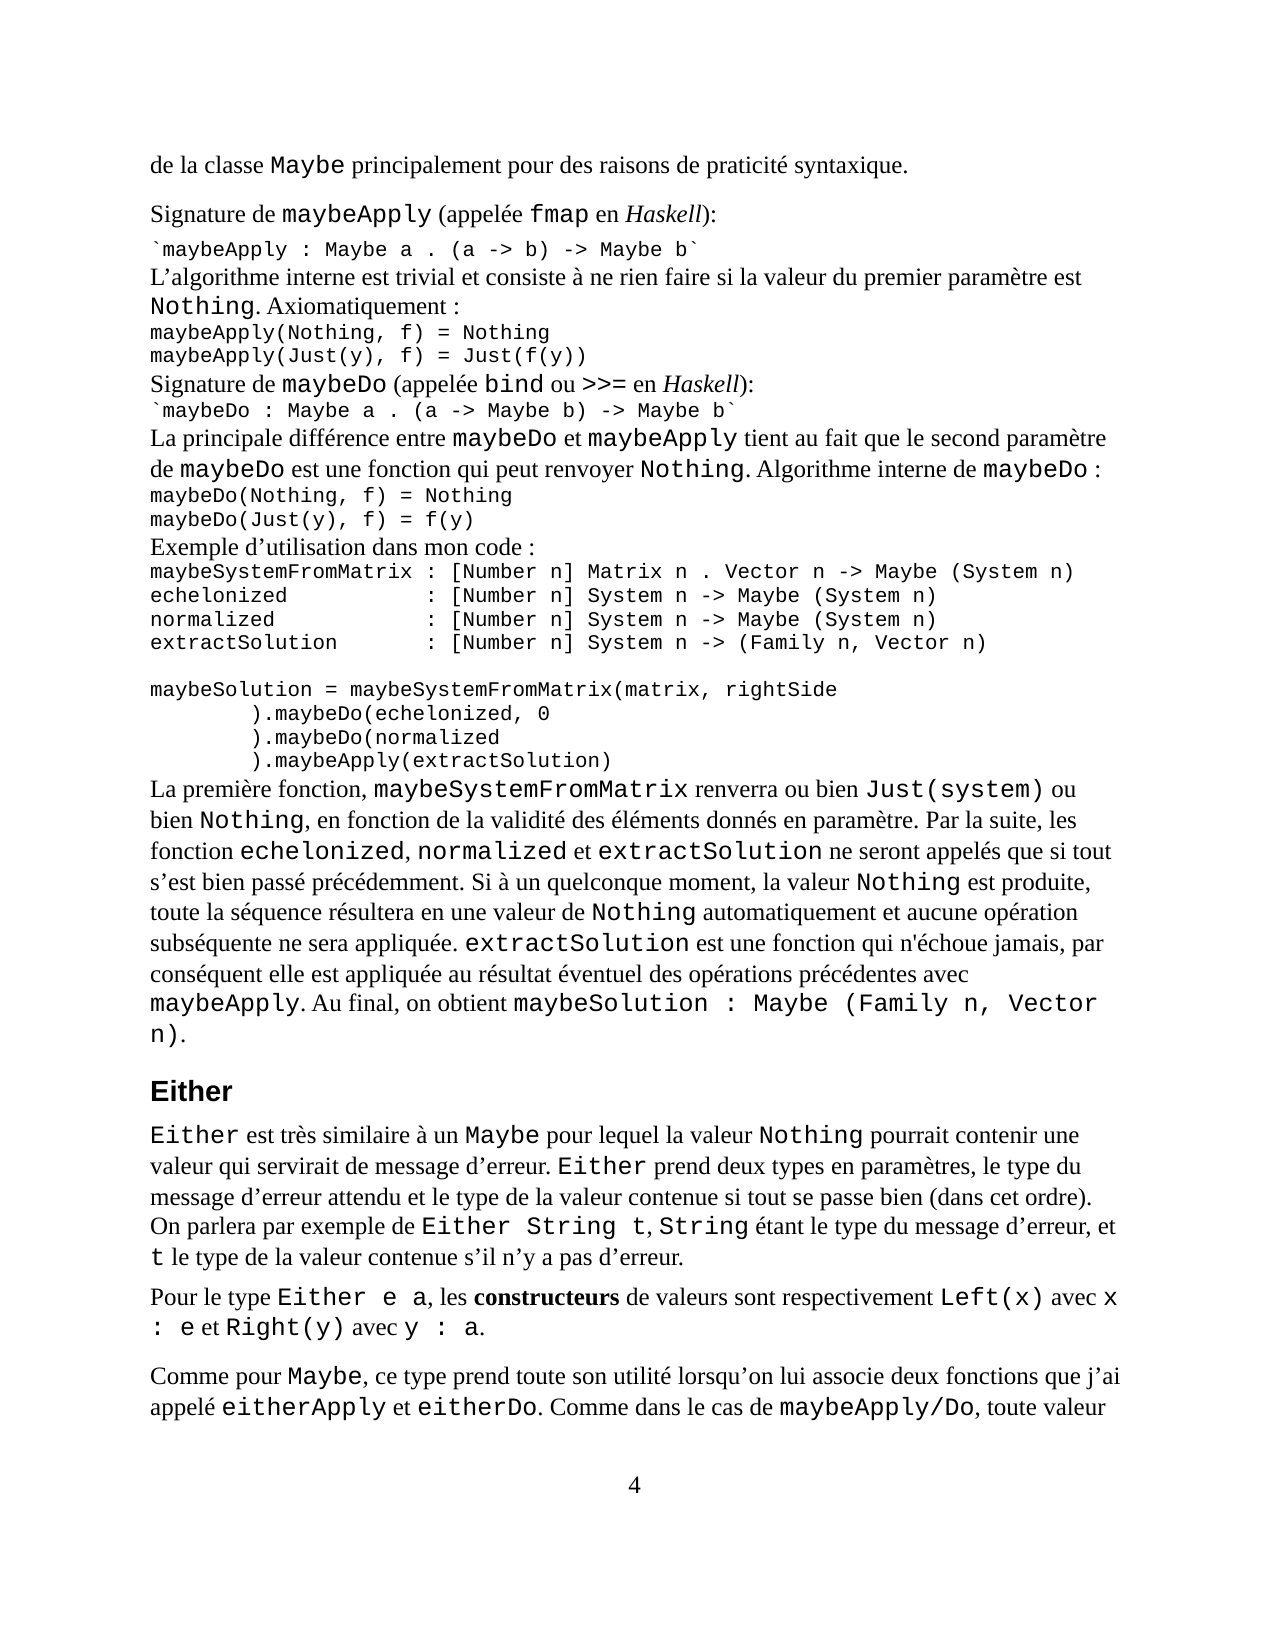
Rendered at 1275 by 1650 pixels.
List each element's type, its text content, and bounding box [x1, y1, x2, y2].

text echelonized : [Number n] System n -> Maybe (System n) [150, 585, 1125, 608]
text `maybeDo : Maybe a . (a -> Maybe b) -> Maybe b` [150, 400, 1125, 423]
text Exemple d’utilisation dans mon code : [150, 532, 1125, 561]
text maybeDo(Nothing, f) = Nothing [150, 485, 1125, 509]
text `maybeApply : Maybe a . (a -> b) -> Maybe b` [150, 238, 1125, 262]
text extractSolution : [Number n] System n -> (Family n, Vector n) [150, 632, 1125, 656]
text Comme pour Maybe, ce type prend toute son utilité lorsqu’on lui associe deux fonctions que j’ai appelé eitherApply et eitherDo. Comme dans le cas de maybeApply/Do, toute valeur [150, 1361, 1125, 1423]
text normalized : [Number n] System n -> Maybe (System n) [150, 608, 1125, 632]
text Signature de maybeApply (appelée fmap en Haskell): [150, 199, 1125, 229]
text ).maybeDo(echelonized, 0 [150, 703, 1125, 727]
text maybeDo(Just(y), f) = f(y) [150, 509, 1125, 532]
text Signature de maybeDo (appelée bind ou >>= en Haskell): [150, 369, 1125, 400]
text de la classe Maybe principalement pour des raisons de praticité syntaxique. [150, 150, 1125, 181]
text La principale différence entre maybeDo et maybeApply tient au fait que le second paramètre de maybeDo est une fonction qui peut renvoyer Nothing. Algorithme interne de maybeDo : [150, 423, 1125, 485]
text maybeApply(Just(y), f) = Just(f(y)) [150, 345, 1125, 369]
text ).maybeApply(extractSolution) [150, 750, 1125, 774]
text ).maybeDo(normalized [150, 727, 1125, 750]
text maybeSystemFromMatrix : [Number n] Matrix n . Vector n -> Maybe (System n) [150, 561, 1125, 585]
text maybeSolution = maybeSystemFromMatrix(matrix, rightSide [150, 679, 1125, 703]
text maybeApply(Nothing, f) = Nothing [150, 322, 1125, 345]
subtitle Either [150, 1074, 1125, 1108]
text L’algorithme interne est trivial et consiste à ne rien faire si la valeur du premier paramètre est Nothing. Axiomatiquement : [150, 262, 1125, 322]
text Pour le type Either e a, les constructeurs de valeurs sont respectivement Left(x) avec x : e et Right(y) avec y : a. [150, 1282, 1125, 1343]
text Either est très similaire à un Maybe pour lequel la valeur Nothing pourrait contenir une valeur qui servirait de message d’erreur. Either prend deux types en paramètres, le type du message d’erreur attendu et le type de la valeur contenue si tout se passe bien (dans cet ordre). On parlera par exemple de Either String t, String étant le type du message d’erreur, et t le type de la valeur contenue s’il n’y a pas d’erreur. [150, 1121, 1125, 1273]
text La première fonction, maybeSystemFromMatrix renverra ou bien Just(system) ou bien Nothing, en fonction de la validité des éléments donnés en paramètre. Par la suite, les fonction echelonized, normalized et extractSolution ne seront appelés que si tout s’est bien passé précédemment. Si à un quelconque moment, la valeur Nothing est produite, toute la séquence résultera en une valeur de Nothing automatiquement et aucune opération subséquente ne sera appliquée. extractSolution est une fonction qui n'échoue jamais, par conséquent elle est appliquée au résultat éventuel des opérations précédentes avec maybeApply. Au final, on obtient maybeSolution : Maybe (Family n, Vector n). [150, 774, 1125, 1049]
